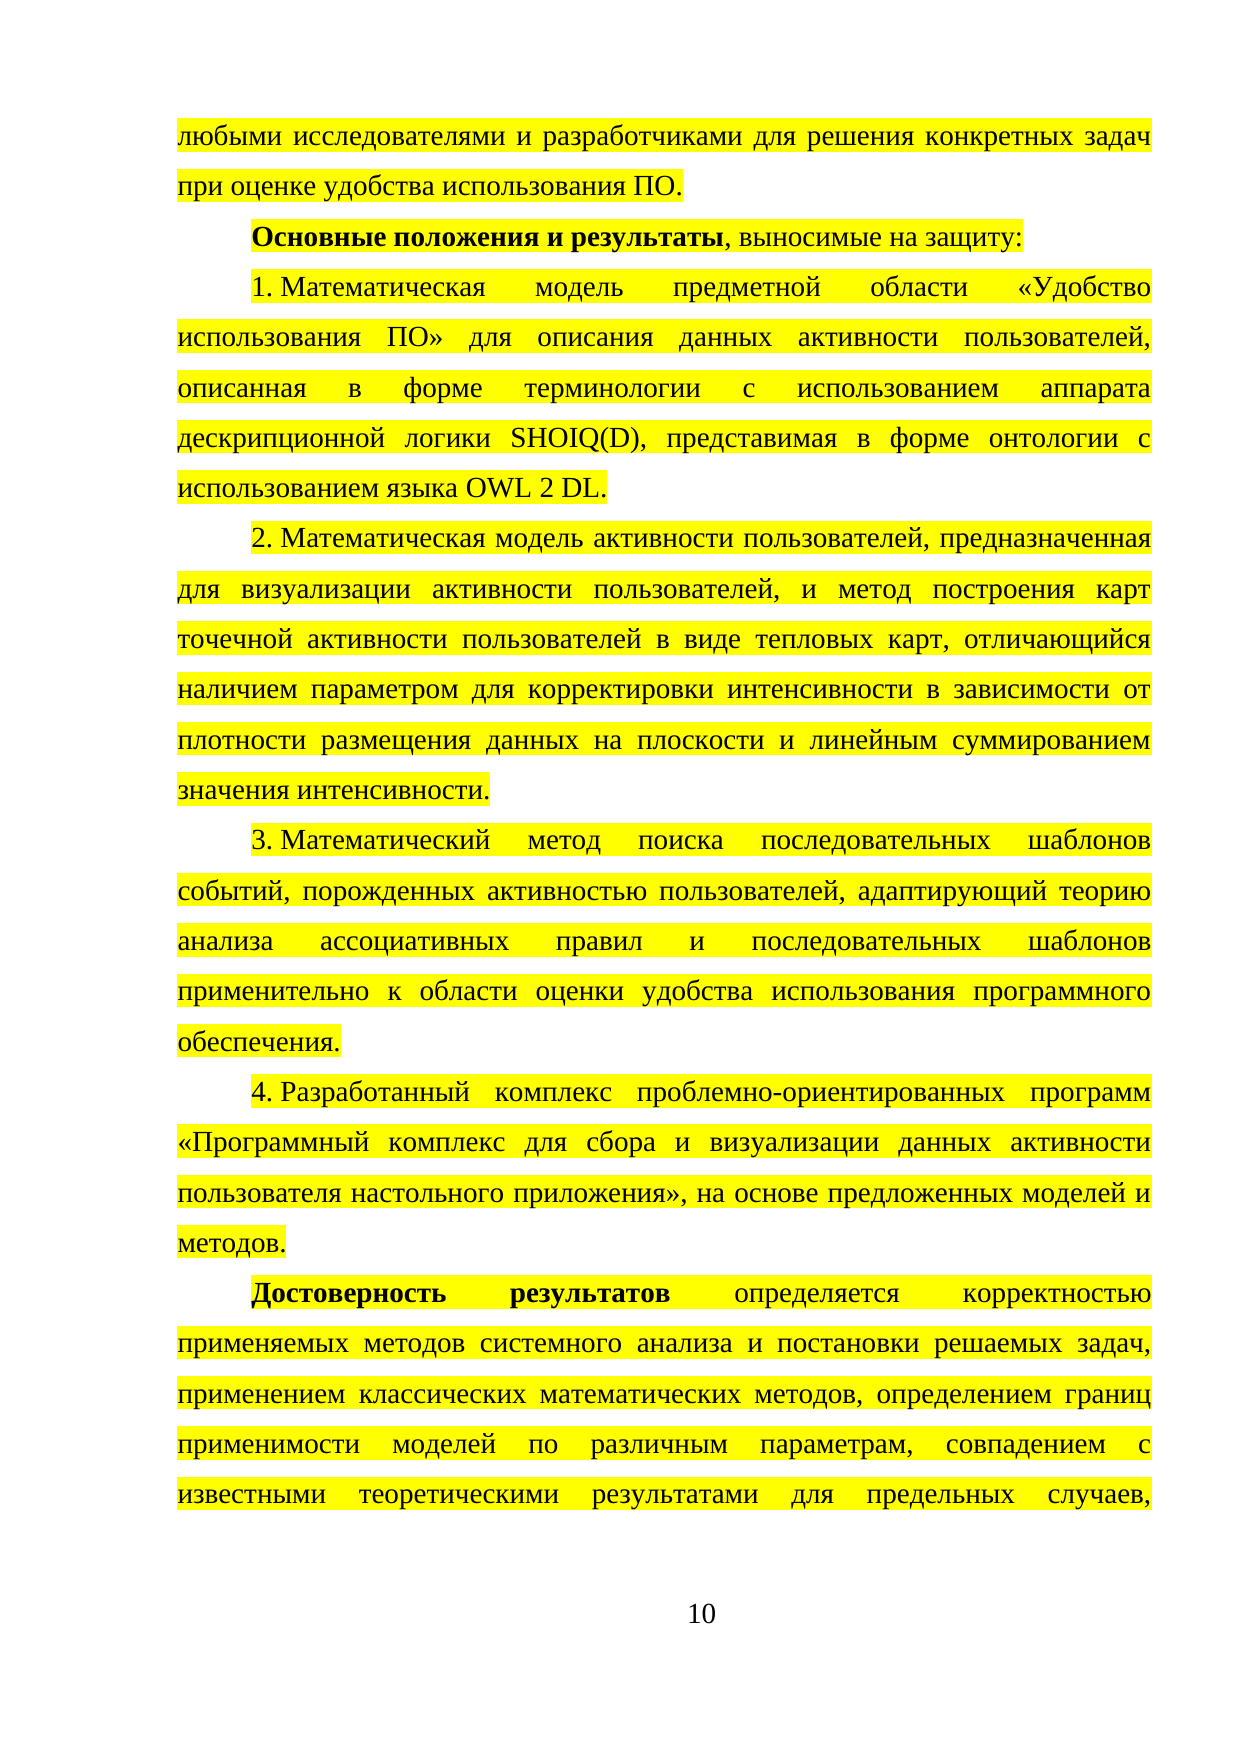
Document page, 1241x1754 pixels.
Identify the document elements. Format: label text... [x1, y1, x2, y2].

text 3. Математический метод поиска последовательных шаблонов событий, порожденных активностью пользователей, адаптирующий теорию анализа ассоциативных правил и последовательных шаблонов применительно к области оценки удобства использования программного обеспечения. [177, 822, 1152, 1057]
text 4. Разработанный комплекс проблемно-ориентированных программ «Программный комплекс для сбора и визуализации данных активности пользователя настольного приложения», на основе предложенных моделей и методов. [177, 1074, 1152, 1258]
text 1. Математическая модель предметной области «Удобство использования ПО» для описания данных активности пользователей, описанная в форме терминологии с использованием аппарата дескрипционной логики SHOIQ(D), представимая в форме онтологии с использованием языка OWL 2 DL. [177, 269, 1152, 504]
text любыми исследователями и разработчиками для решения конкретных задач при оценке удобства использования ПО. [177, 118, 1152, 202]
text Основные положения и результаты, выносимые на защиту: [177, 219, 1152, 252]
text Достоверность результатов определяется корректностью применяемых методов системного анализа и постановки решаемых задач, применением классических математических методов, определением границ применимости моделей по различным параметрам, совпадением с известными теоретическими результатами для предельных случаев, [177, 1275, 1152, 1510]
text 2. Математическая модель активности пользователей, предназначенная для визуализации активности пользователей, и метод построения карт точечной активности пользователей в виде тепловых карт, отличающийся наличием параметром для корректировки интенсивности в зависимости от плотности размещения данных на плоскости и линейным суммированием значения интенсивности. [177, 521, 1152, 806]
